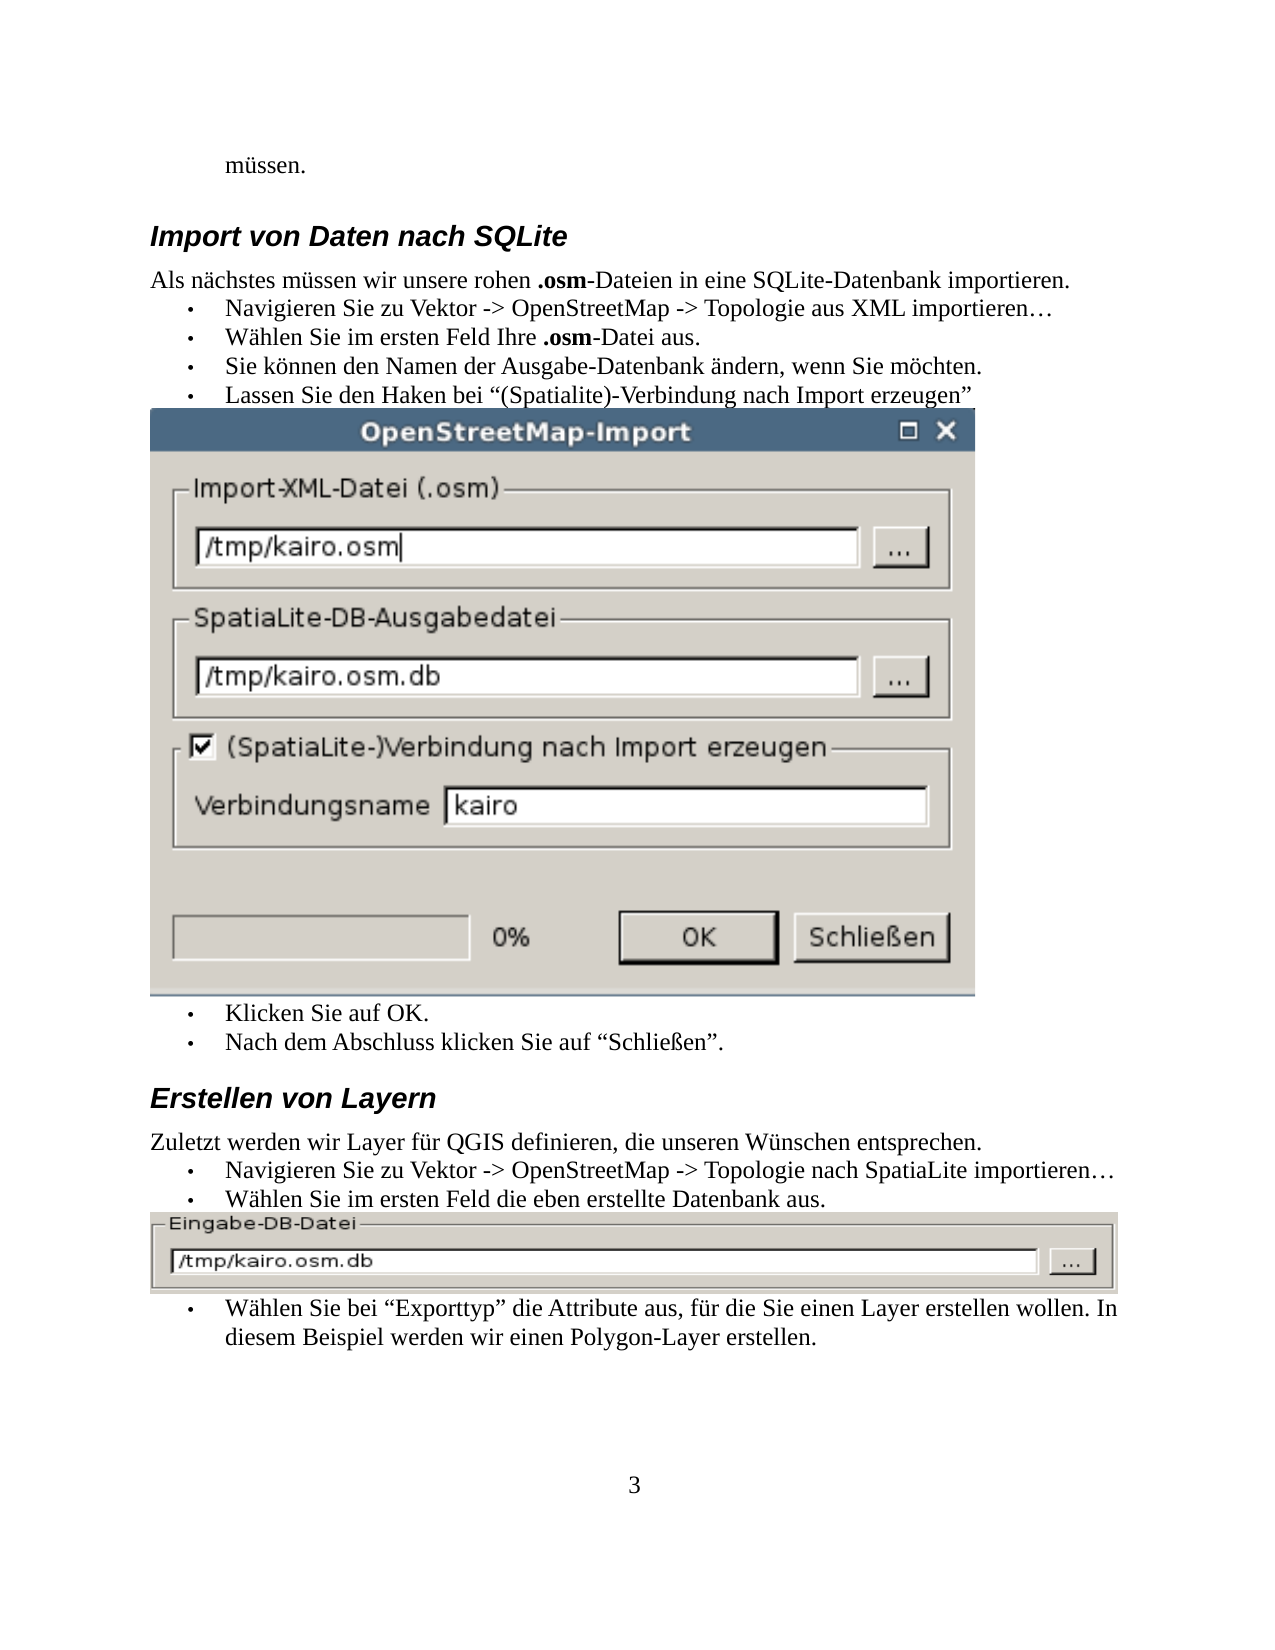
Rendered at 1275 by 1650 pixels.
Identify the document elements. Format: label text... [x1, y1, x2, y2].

text müssen. [225, 150, 1125, 179]
picture [150, 408, 976, 999]
list Navigieren Sie zu Vektor -> OpenStreetMap -> Topologie nach SpatiaLite importieren… [187, 1155, 1125, 1184]
text Zuletzt werden wir Layer für QGIS definieren, die unseren Wünschen entsprechen. [150, 1127, 1125, 1155]
list Wählen Sie bei “Exporttyp” die Attribute aus, für die Sie einen Layer erstellen wollen. In diesem Beispiel werden wir einen Polygon-Layer erstellen. [187, 1293, 1125, 1351]
subtitle Import von Daten nach SQLite [150, 219, 1125, 252]
subtitle Erstellen von Layern [150, 1081, 1125, 1114]
list Wählen Sie im ersten Feld die eben erstellte Datenbank aus. [187, 1184, 1125, 1213]
picture [150, 1212, 1118, 1294]
list Lassen Sie den Haken bei “(Spatialite)-Verbindung nach Import erzeugen” [187, 380, 1125, 408]
list Wählen Sie im ersten Feld Ihre .osm-Datei aus. [187, 322, 1125, 351]
list Nach dem Abschluss klicken Sie auf “Schließen”. [187, 1027, 1125, 1056]
list Klicken Sie auf OK. [187, 998, 1125, 1027]
text Als nächstes müssen wir unsere rohen .osm-Dateien in eine SQLite-Datenbank importieren. [150, 265, 1125, 293]
list Navigieren Sie zu Vektor -> OpenStreetMap -> Topologie aus XML importieren… [187, 293, 1125, 322]
list Sie können den Namen der Ausgabe-Datenbank ändern, wenn Sie möchten. [187, 351, 1125, 380]
